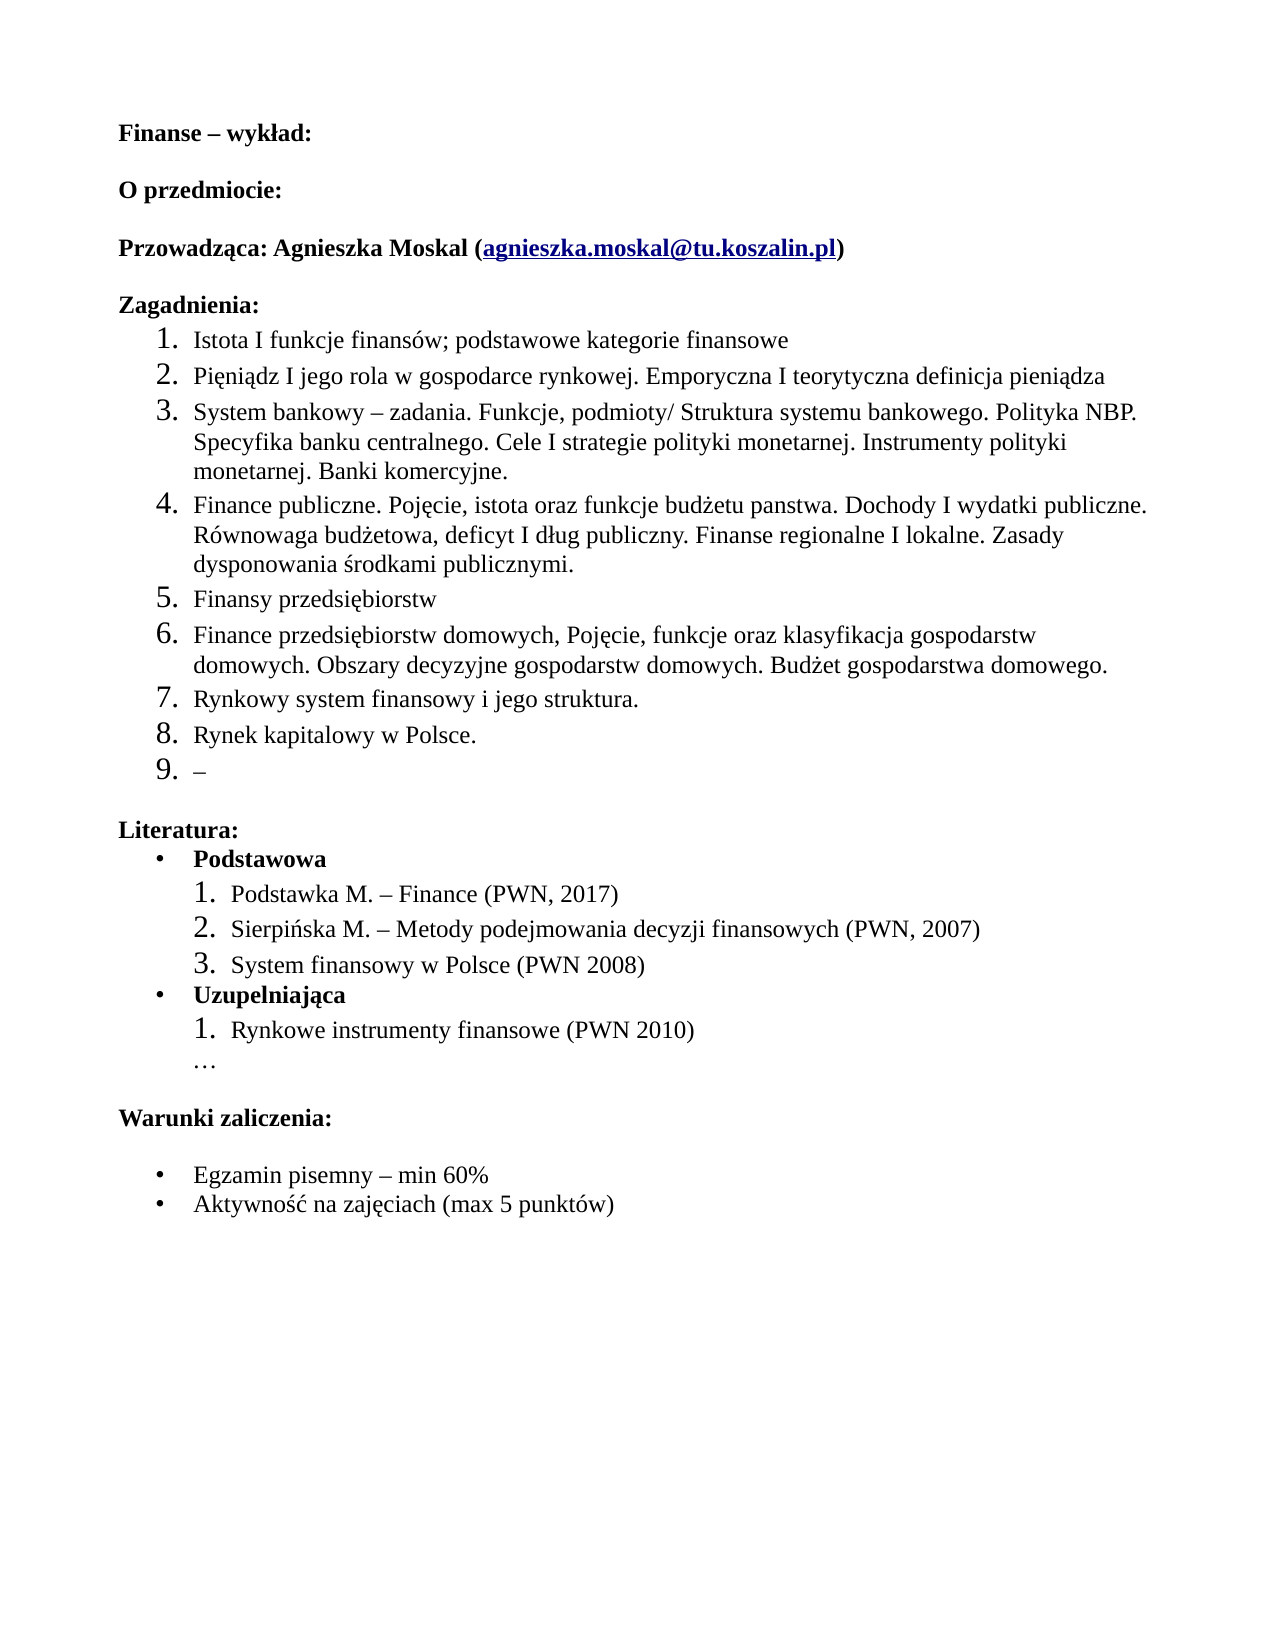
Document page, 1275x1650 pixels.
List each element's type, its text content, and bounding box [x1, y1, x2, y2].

text Finanse – wykład: [118, 118, 1157, 147]
list System bankowy – zadania. Funkcje, podmioty/ Struktura systemu bankowego. Polityka NBP. Specyfika banku centralnego. Cele I strategie polityki monetarnej. Instrumenty polityki monetarnej. Banki komercyjne. [156, 391, 1157, 485]
text Literatura: [118, 815, 1157, 844]
list Rynkowy system finansowy i jego struktura. [156, 679, 1157, 715]
text Zagadnienia: [118, 291, 1157, 319]
list Podstawowa [156, 844, 1157, 873]
text Warunki zaliczenia: [118, 1103, 1157, 1132]
list Finance publiczne. Pojęcie, istota oraz funkcje budżetu panstwa. Dochody I wydatki publiczne. Równowaga budżetowa, deficyt I dług publiczny. Finanse regionalne I lokalne. Zasady dysponowania środkami publicznymi. [156, 485, 1157, 578]
list Finance przedsiębiorstw domowych, Pojęcie, funkcje oraz klasyfikacja gospodarstw domowych. Obszary decyzyjne gospodarstw domowych. Budżet gospodarstwa domowego. [156, 614, 1157, 679]
list Rynkowe instrumenty finansowe (PWN 2010) [193, 1009, 1157, 1045]
text Przowadząca: Agnieszka Moskal (agnieszka.moskal@tu.koszalin.pl) [118, 233, 1157, 262]
text O przedmiocie: [118, 176, 1157, 204]
list Aktywność na zajęciach (max 5 punktów) [156, 1189, 1157, 1218]
list System finansowy w Polsce (PWN 2008) [193, 945, 1157, 981]
list Istota I funkcje finansów; podstawowe kategorie finansowe [156, 319, 1157, 355]
text … [118, 1045, 1157, 1074]
list Sierpińska M. – Metody podejmowania decyzji finansowych (PWN, 2007) [193, 909, 1157, 945]
list Podstawka M. – Finance (PWN, 2017) [193, 873, 1157, 909]
list Uzupelniająca [156, 981, 1157, 1009]
list Rynek kapitalowy w Polsce. [156, 715, 1157, 751]
list – [156, 751, 1157, 787]
list Egzamin pisemny – min 60% [156, 1160, 1157, 1189]
list Pięniądz I jego rola w gospodarce rynkowej. Emporyczna I teorytyczna definicja pieniądza [156, 355, 1157, 391]
list Finansy przedsiębiorstw [156, 578, 1157, 614]
